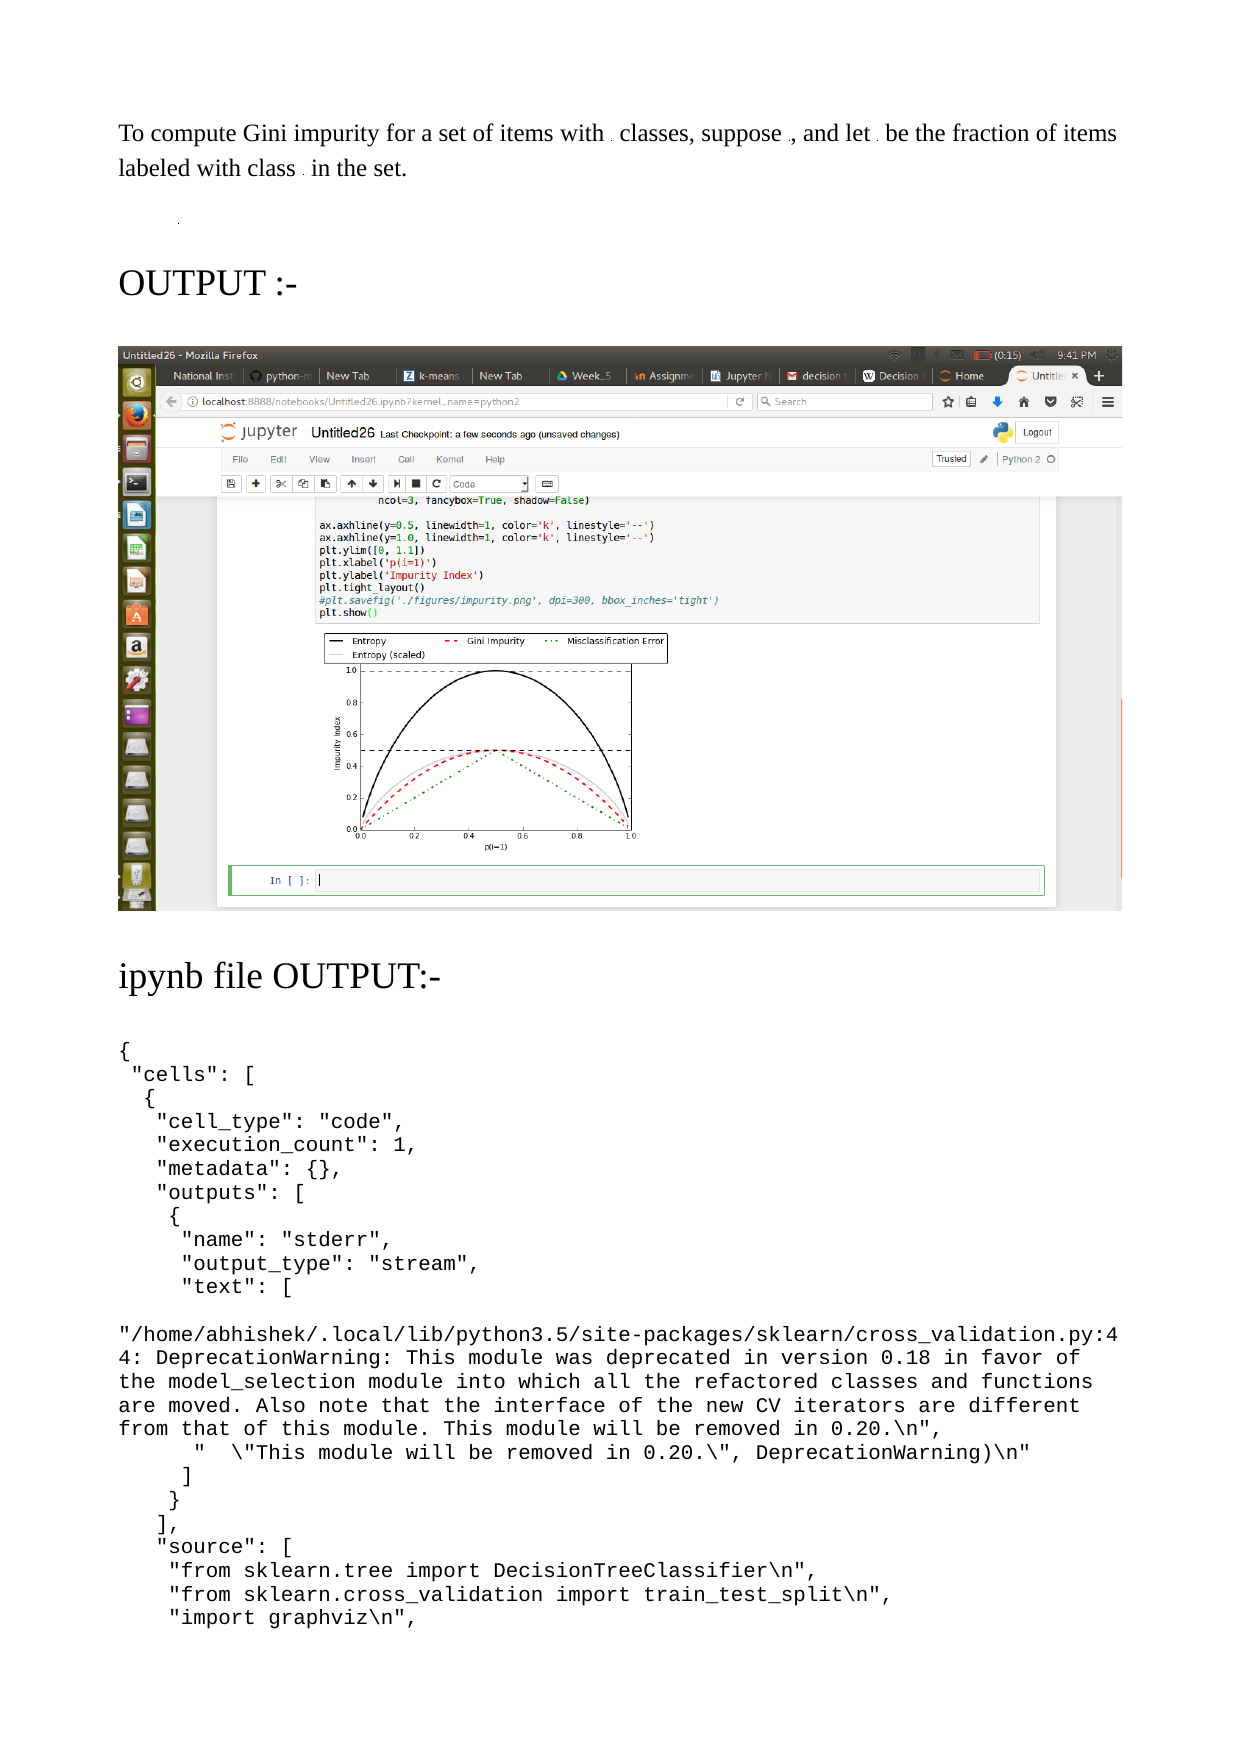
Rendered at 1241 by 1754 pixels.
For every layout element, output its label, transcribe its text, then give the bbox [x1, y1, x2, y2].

text { [118, 1205, 1122, 1229]
text } [118, 1489, 1122, 1513]
text "metadata": {}, [118, 1158, 1122, 1182]
text "outputs": [ [118, 1182, 1122, 1205]
text { [118, 1040, 1122, 1063]
text ipynb file OUTPUT:- [118, 954, 1122, 997]
text "/home/abhishek/.local/lib/python3.5/site-packages/sklearn/cross_validation.py:44: DeprecationWarning: This module was deprecated in version 0.18 in favor of the model_selection module into which all the refactored classes and functions are moved. Also note that the interface of the new CV iterators are different from that of this module. This module will be removed in 0.20.\n", [118, 1300, 1122, 1442]
text { [118, 1087, 1122, 1111]
text To compute Gini impurity for a set of items with classes, suppose , and let be the fraction of items labeled with class in the set. [118, 118, 1122, 181]
text "from sklearn.tree import DecisionTreeClassifier\n", [118, 1560, 1122, 1584]
text OUTPUT :- [118, 260, 1122, 303]
text "cell_type": "code", [118, 1111, 1122, 1134]
picture [118, 346, 1123, 911]
text " \"This module will be removed in 0.20.\", DeprecationWarning)\n" [118, 1442, 1122, 1466]
text "text": [ [118, 1276, 1122, 1300]
text "output_type": "stream", [118, 1253, 1122, 1276]
text "import graphviz\n", [118, 1607, 1122, 1631]
text "name": "stderr", [118, 1229, 1122, 1253]
text "execution_count": 1, [118, 1134, 1122, 1158]
text "from sklearn.cross_validation import train_test_split\n", [118, 1584, 1122, 1607]
text ] [118, 1466, 1122, 1489]
text "cells": [ [118, 1063, 1122, 1087]
text "source": [ [118, 1536, 1122, 1560]
text ], [118, 1513, 1122, 1536]
